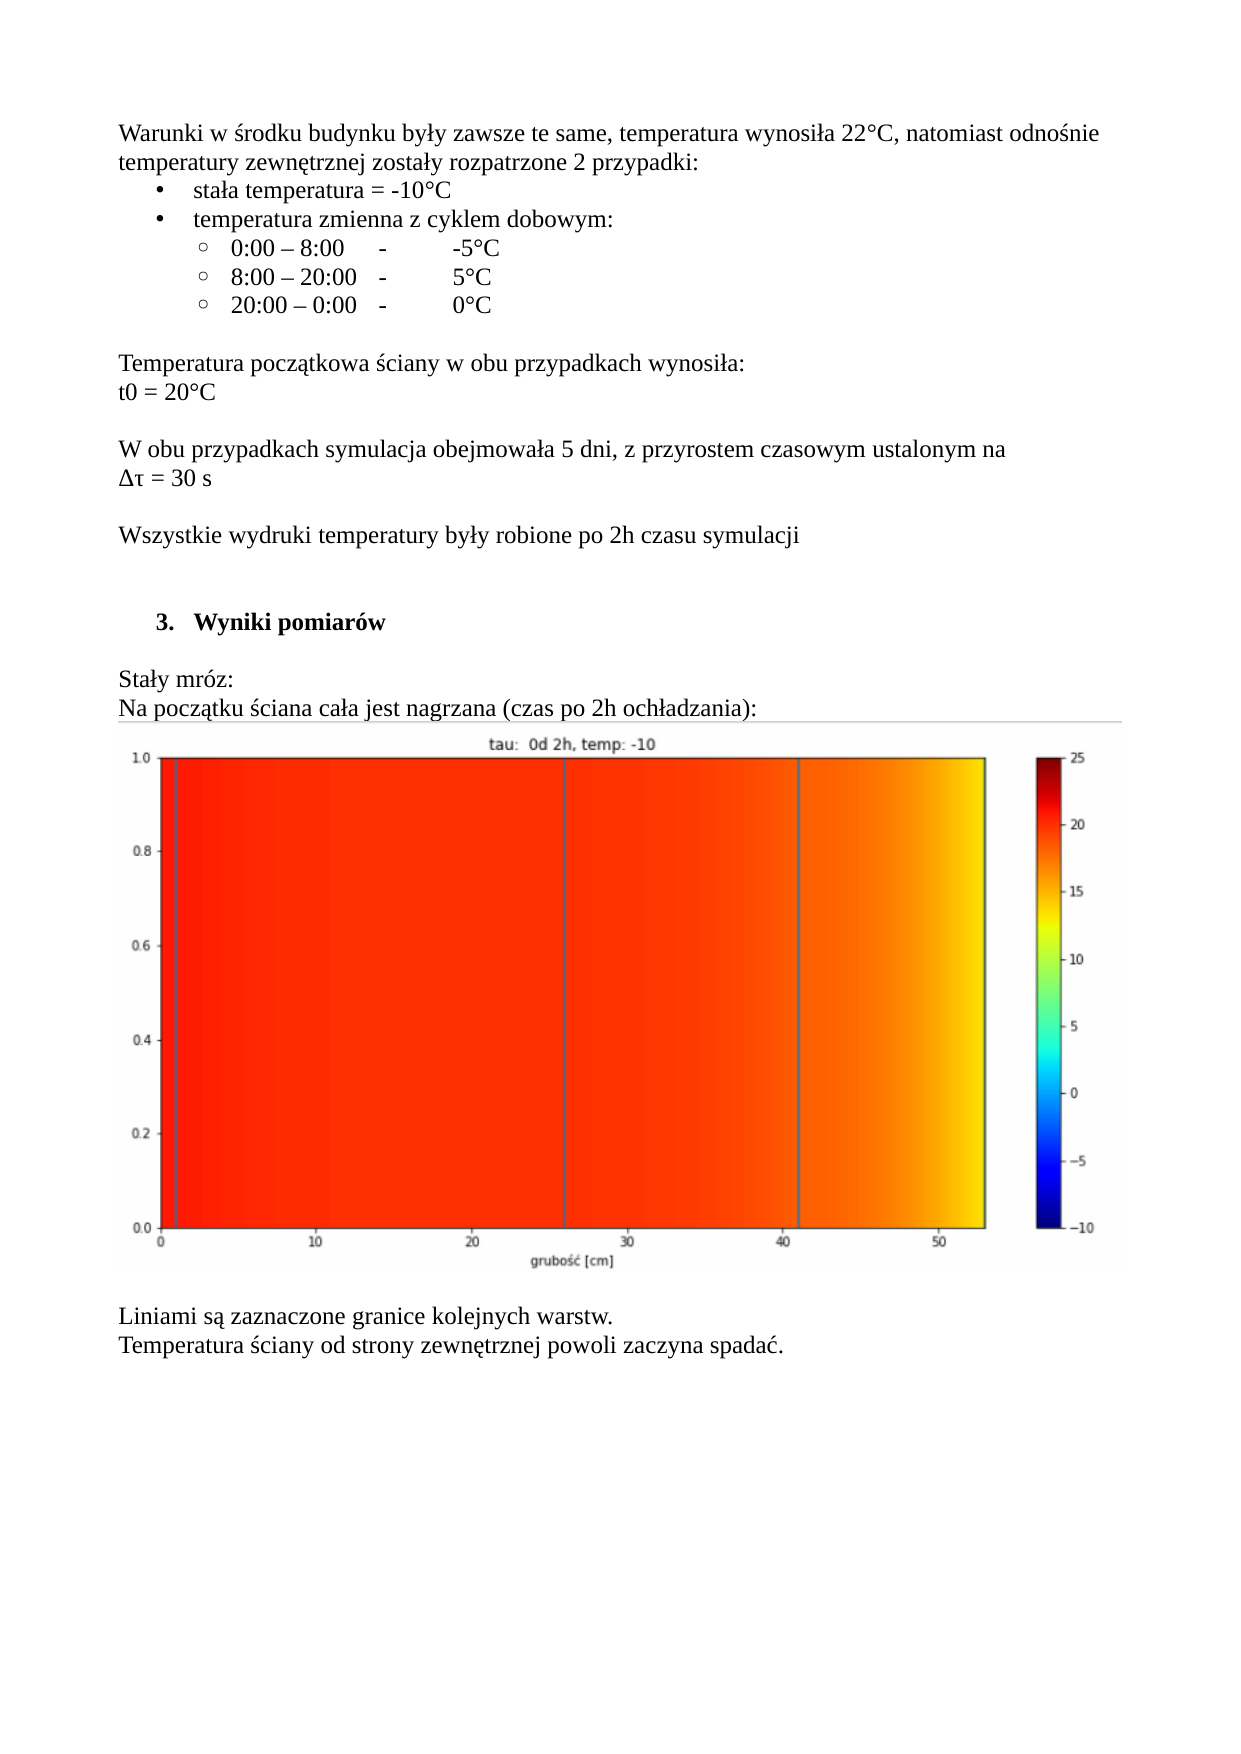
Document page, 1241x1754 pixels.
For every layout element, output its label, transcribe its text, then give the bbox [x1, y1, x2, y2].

list 0:00 – 8:00 - -5°C [193, 233, 1122, 262]
list 8:00 – 20:00 - 5°C [193, 262, 1122, 291]
list Wyniki pomiarów [156, 607, 1122, 636]
list temperatura zmienna z cyklem dobowym: [156, 204, 1122, 233]
text t0 = 20°C [118, 377, 1122, 406]
text Liniami są zaznaczone granice kolejnych warstw. [118, 1301, 1122, 1330]
picture [118, 721, 1123, 1273]
text W obu przypadkach symulacja obejmowała 5 dni, z przyrostem czasowym ustalonym na [118, 434, 1122, 463]
text Wszystkie wydruki temperatury były robione po 2h czasu symulacji [118, 521, 1122, 549]
list 20:00 – 0:00 - 0°C [193, 291, 1122, 319]
list stała temperatura = -10°C [156, 176, 1122, 204]
text Stały mróz: [118, 664, 1122, 693]
text Temperatura początkowa ściany w obu przypadkach wynosiła: [118, 348, 1122, 377]
text Warunki w środku budynku były zawsze te same, temperatura wynosiła 22°C, natomiast odnośnie temperatury zewnętrznej zostały rozpatrzone 2 przypadki: [118, 118, 1122, 176]
text Δτ = 30 s [118, 463, 1122, 492]
text Na początku ściana cała jest nagrzana (czas po 2h ochładzania): [118, 693, 1122, 721]
text Temperatura ściany od strony zewnętrznej powoli zaczyna spadać. [118, 1330, 1122, 1359]
